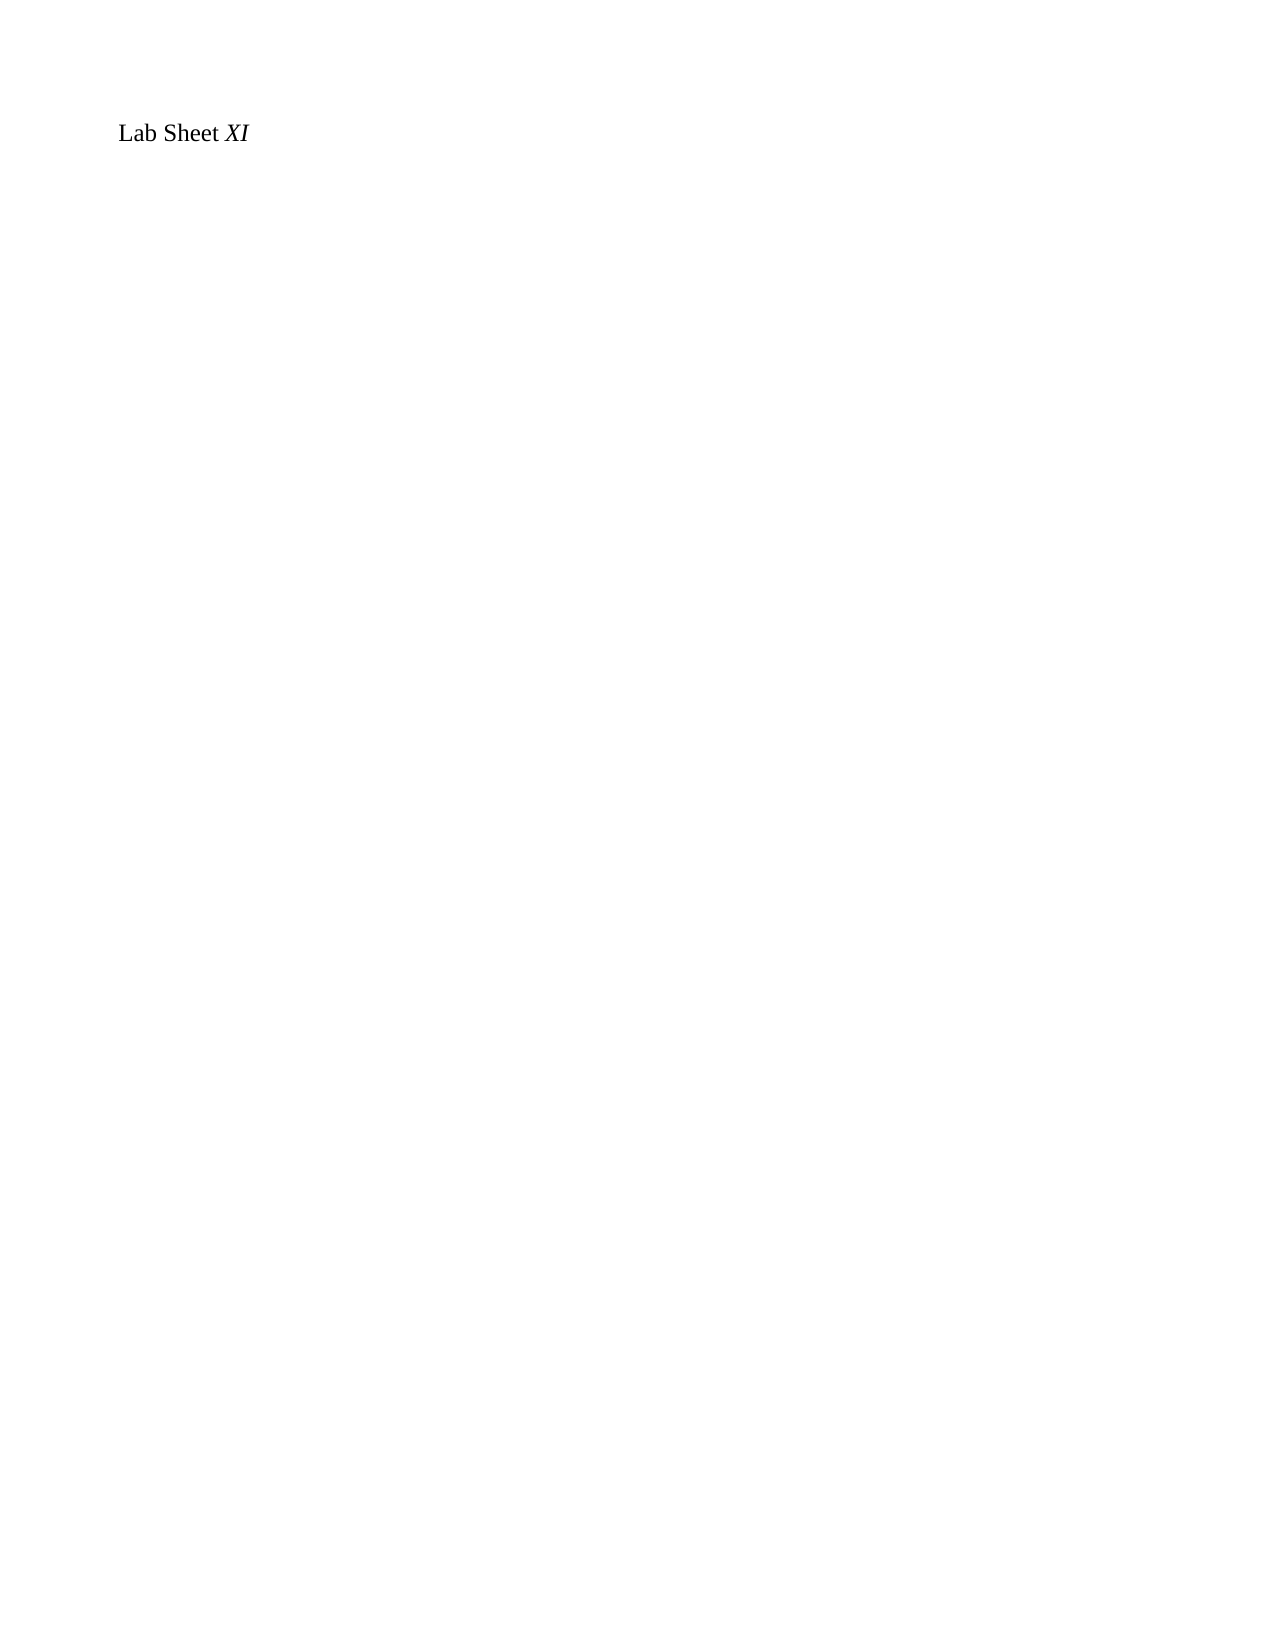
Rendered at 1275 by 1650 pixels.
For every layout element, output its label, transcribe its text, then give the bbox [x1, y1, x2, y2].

text Lab Sheet XI [118, 118, 1157, 147]
